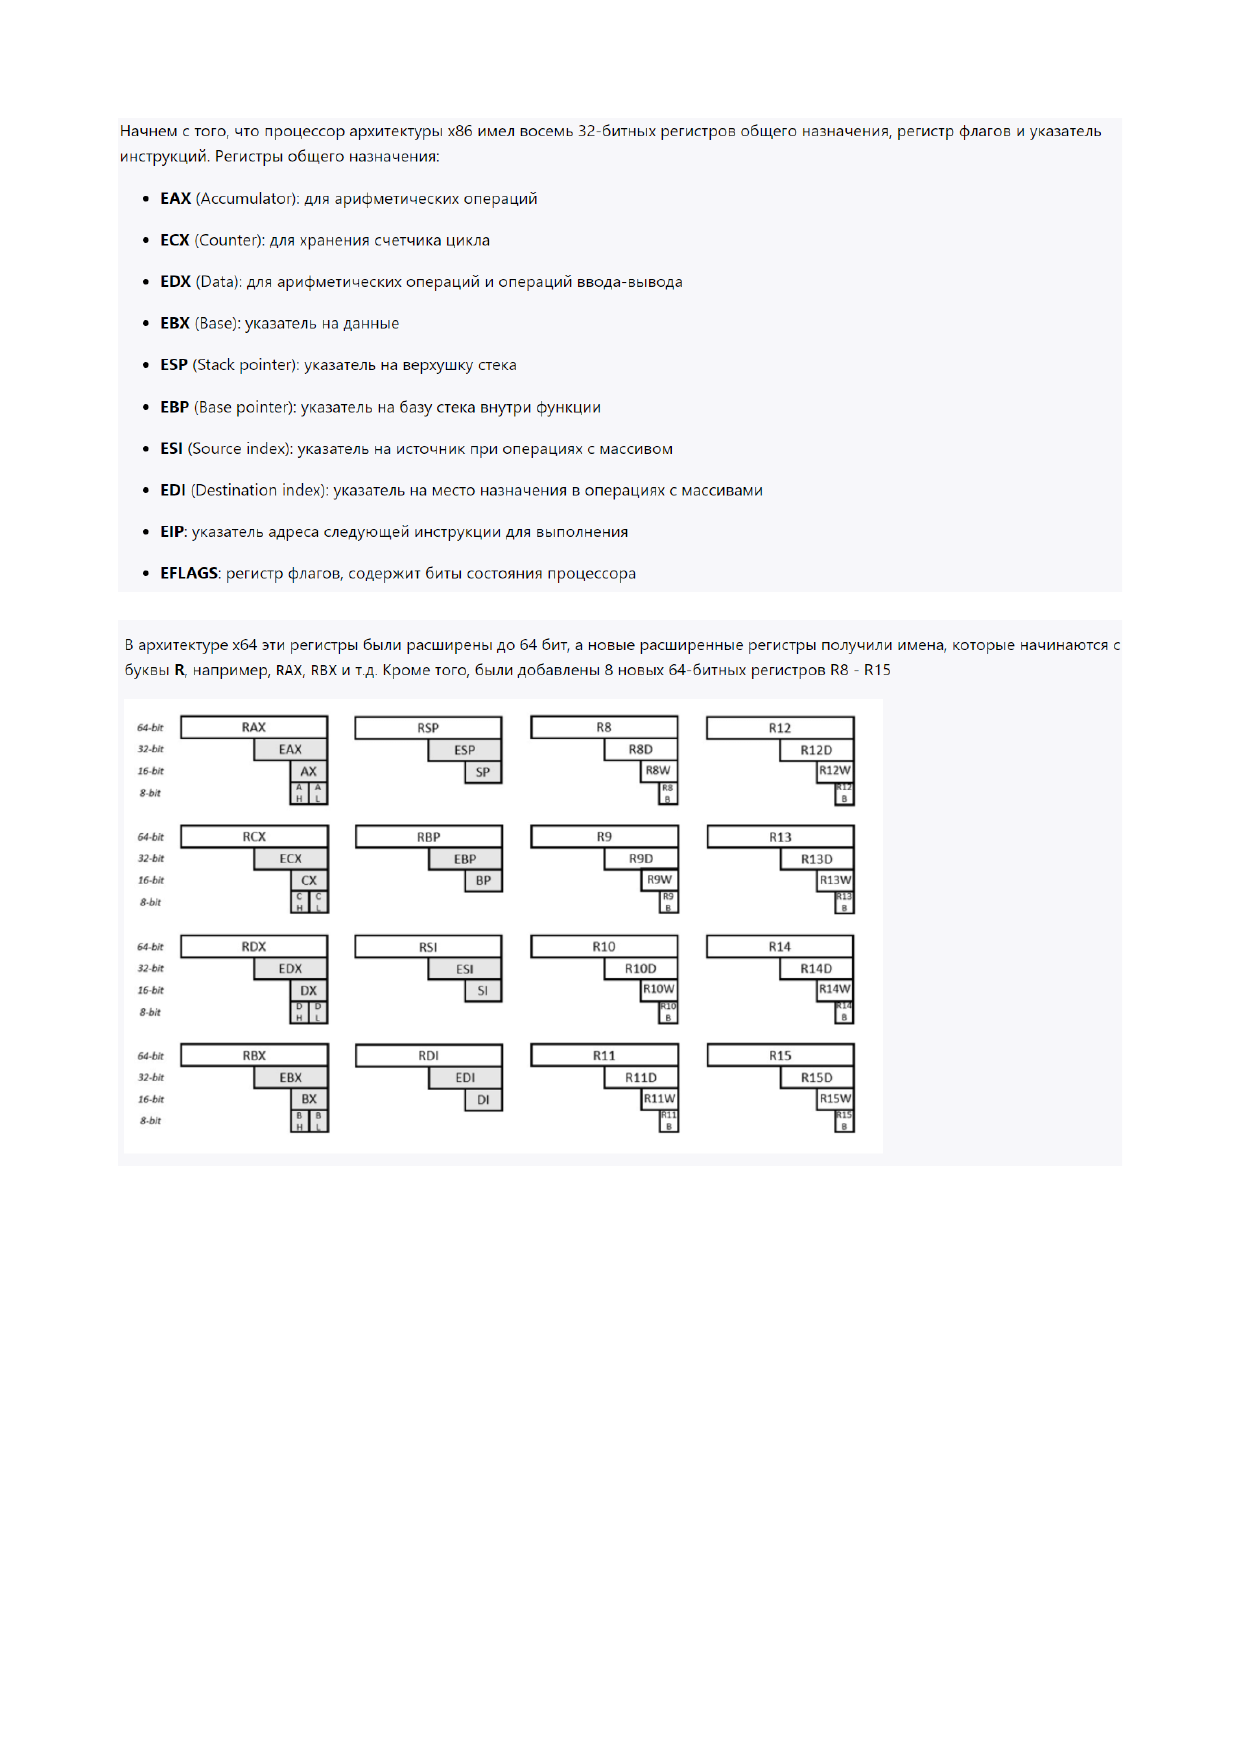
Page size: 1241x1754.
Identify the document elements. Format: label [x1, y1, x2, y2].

picture [118, 620, 1123, 1166]
picture [118, 118, 1123, 592]
